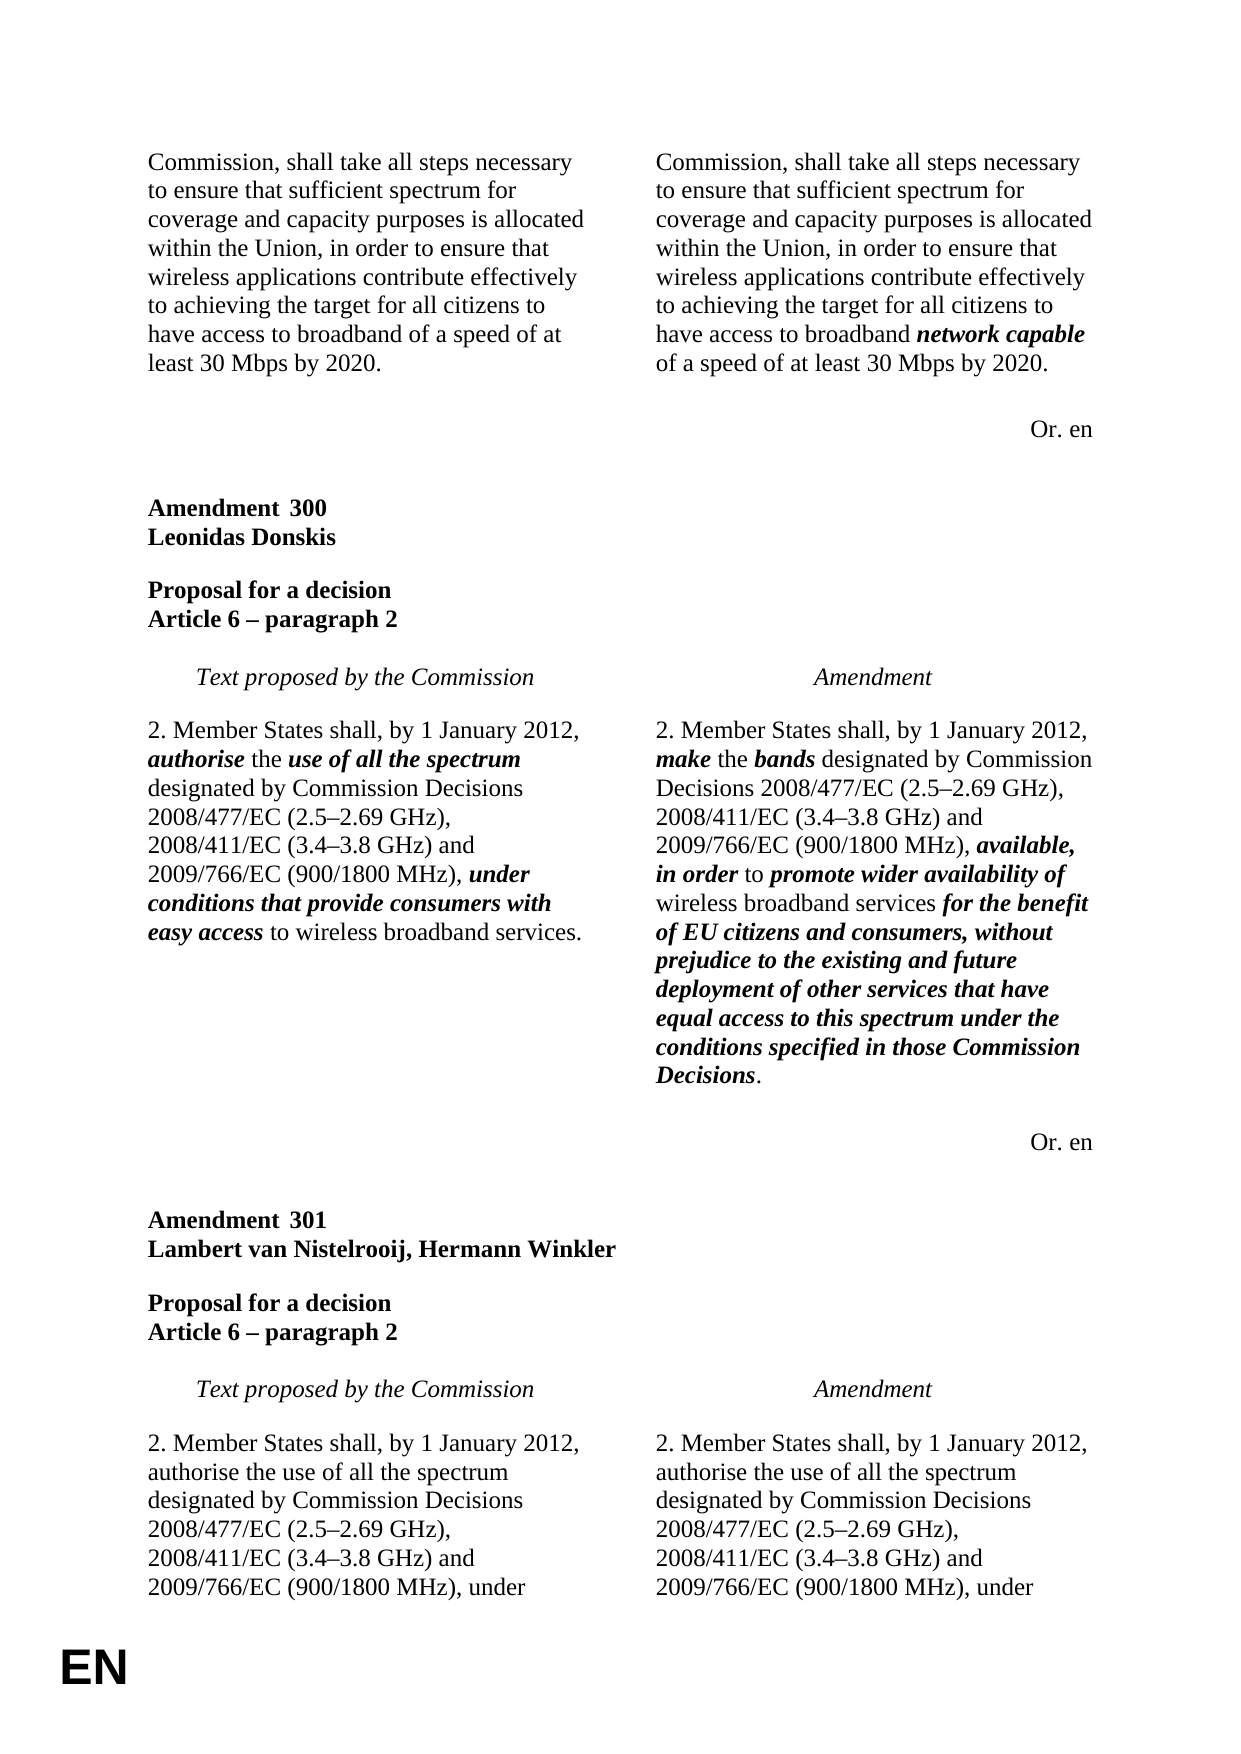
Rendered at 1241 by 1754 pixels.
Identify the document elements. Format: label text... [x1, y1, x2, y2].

table_cell Amendment [620, 1374, 1128, 1428]
table_cell Amendment [620, 662, 1128, 716]
text Or. <Original>{EN}en</Original> [148, 1127, 1093, 1156]
text Or. <Original>{EN}en</Original> [148, 414, 1093, 443]
table_cell 2. Member States shall, by 1 January 2012, make the bands designated by Commission Decisions 2008/477/EC (2.5–2.69 GHz), 2008/411/EC (3.4–3.8 GHz) and 2009/766/EC (900/1800 MHz), available, in order to promote wider availability of wireless broadband services for the benefit of EU citizens and consumers, without prejudice to the existing and future deployment of other services that have equal access to this spectrum under the conditions specified in those Commission Decisions. [620, 716, 1128, 1102]
table_cell Text proposed by the Commission [112, 1374, 620, 1428]
table_cell 2. Member States shall, by 1 January 2012, authorise the use of all the spectrum designated by Commission Decisions 2008/477/EC (2.5–2.69 GHz), 2008/411/EC (3.4–3.8 GHz) and 2009/766/EC (900/1800 MHz), under [112, 1428, 620, 1601]
table_cell Text proposed by the Commission [112, 662, 620, 716]
table_header [112, 633, 1128, 662]
table_cell Commission, shall take all steps necessary to ensure that sufficient spectrum for coverage and capacity purposes is allocated within the Union, in order to ensure that wireless applications contribute effectively to achieving the target for all citizens to have access to broadband of a speed of at least 30 Mbps by 2020. [112, 147, 620, 389]
text <Article>Article 6 – paragraph 2 </Article> [148, 1317, 1093, 1346]
table_cell 2. Member States shall, by 1 January 2012, authorise the use of all the spectrum designated by Commission Decisions 2008/477/EC (2.5–2.69 GHz), 2008/411/EC (3.4–3.8 GHz) and 2009/766/EC (900/1800 MHz), under conditions that provide consumers with easy access to wireless broadband services. [112, 716, 620, 1102]
text <Members>Leonidas Donskis</Members> [148, 522, 1093, 551]
text <DocAmend>Proposal for a decision</DocAmend> [148, 1288, 1093, 1317]
table_cell 2. Member States shall, by 1 January 2012, authorise the use of all the spectrum designated by Commission Decisions 2008/477/EC (2.5–2.69 GHz), 2008/411/EC (3.4–3.8 GHz) and 2009/766/EC (900/1800 MHz), under [620, 1428, 1128, 1601]
table_header [112, 1346, 1128, 1374]
text <DocAmend>Proposal for a decision</DocAmend> [148, 576, 1093, 604]
table_cell Commission, shall take all steps necessary to ensure that sufficient spectrum for coverage and capacity purposes is allocated within the Union, in order to ensure that wireless applications contribute effectively to achieving the target for all citizens to have access to broadband network capable of a speed of at least 30 Mbps by 2020. [620, 147, 1128, 389]
text <Amend>Amendment <NumAm>300</NumAm> [148, 493, 1093, 522]
text <Article>Article 6 – paragraph 2 </Article> [148, 604, 1093, 633]
text <Amend>Amendment <NumAm>301</NumAm> [148, 1206, 1093, 1234]
text <Members>Lambert van Nistelrooij, Hermann Winkler</Members> [148, 1234, 1093, 1263]
